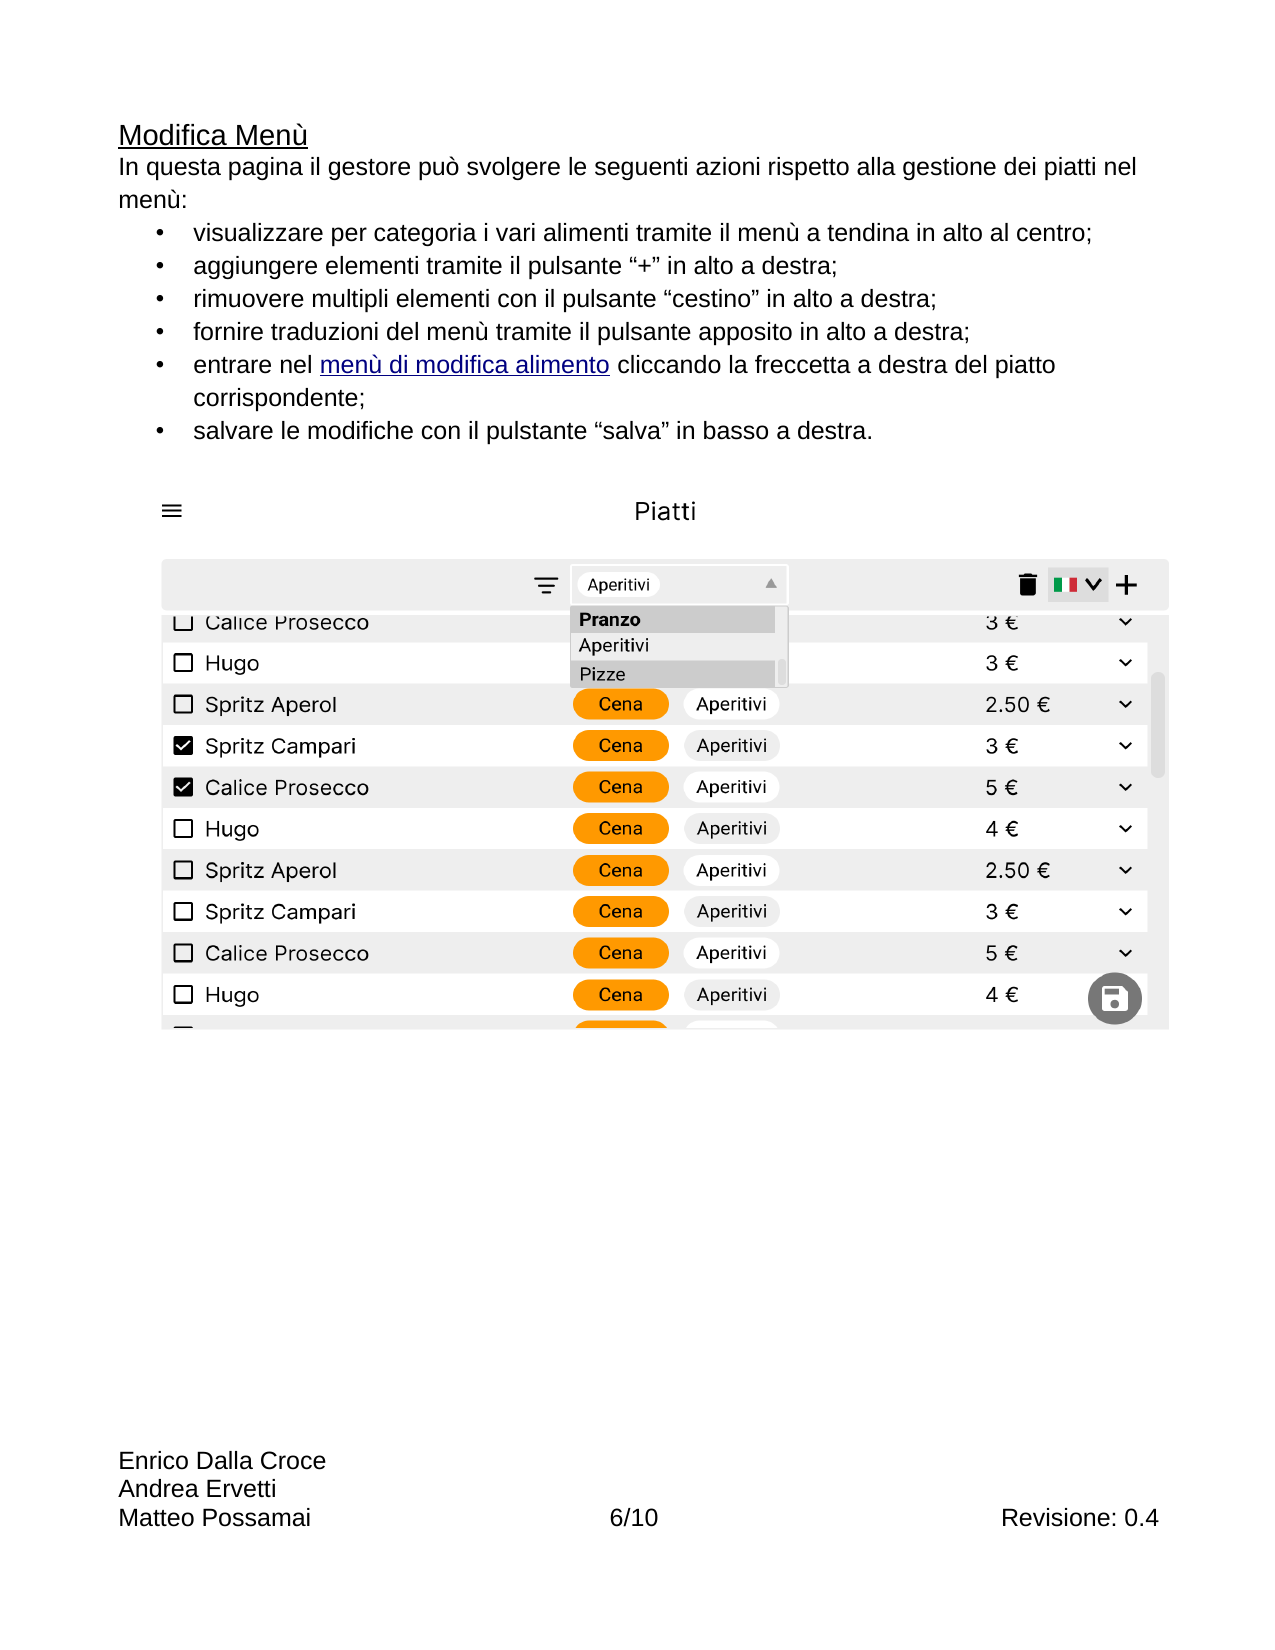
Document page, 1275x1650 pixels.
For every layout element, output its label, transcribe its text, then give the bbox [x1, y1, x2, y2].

list fornire traduzioni del menù tramite il pulsante apposito in alto a destra; [156, 317, 1157, 346]
picture [145, 485, 1185, 1045]
text In questa pagina il gestore può svolgere le seguenti azioni rispetto alla gestione dei piatti nel menù: [118, 152, 1157, 213]
list aggiungere elementi tramite il pulsante “+” in alto a destra; [156, 251, 1157, 280]
list entrare nel menù di modifica alimento cliccando la freccetta a destra del piatto corrispondente; [156, 350, 1157, 412]
subtitle Modifica Menù [118, 118, 1157, 152]
list visualizzare per categoria i vari alimenti tramite il menù a tendina in alto al centro; [156, 218, 1157, 247]
list rimuovere multipli elementi con il pulsante “cestino” in alto a destra; [156, 284, 1157, 313]
list salvare le modifiche con il pulstante “salva” in basso a destra. [156, 416, 1157, 445]
